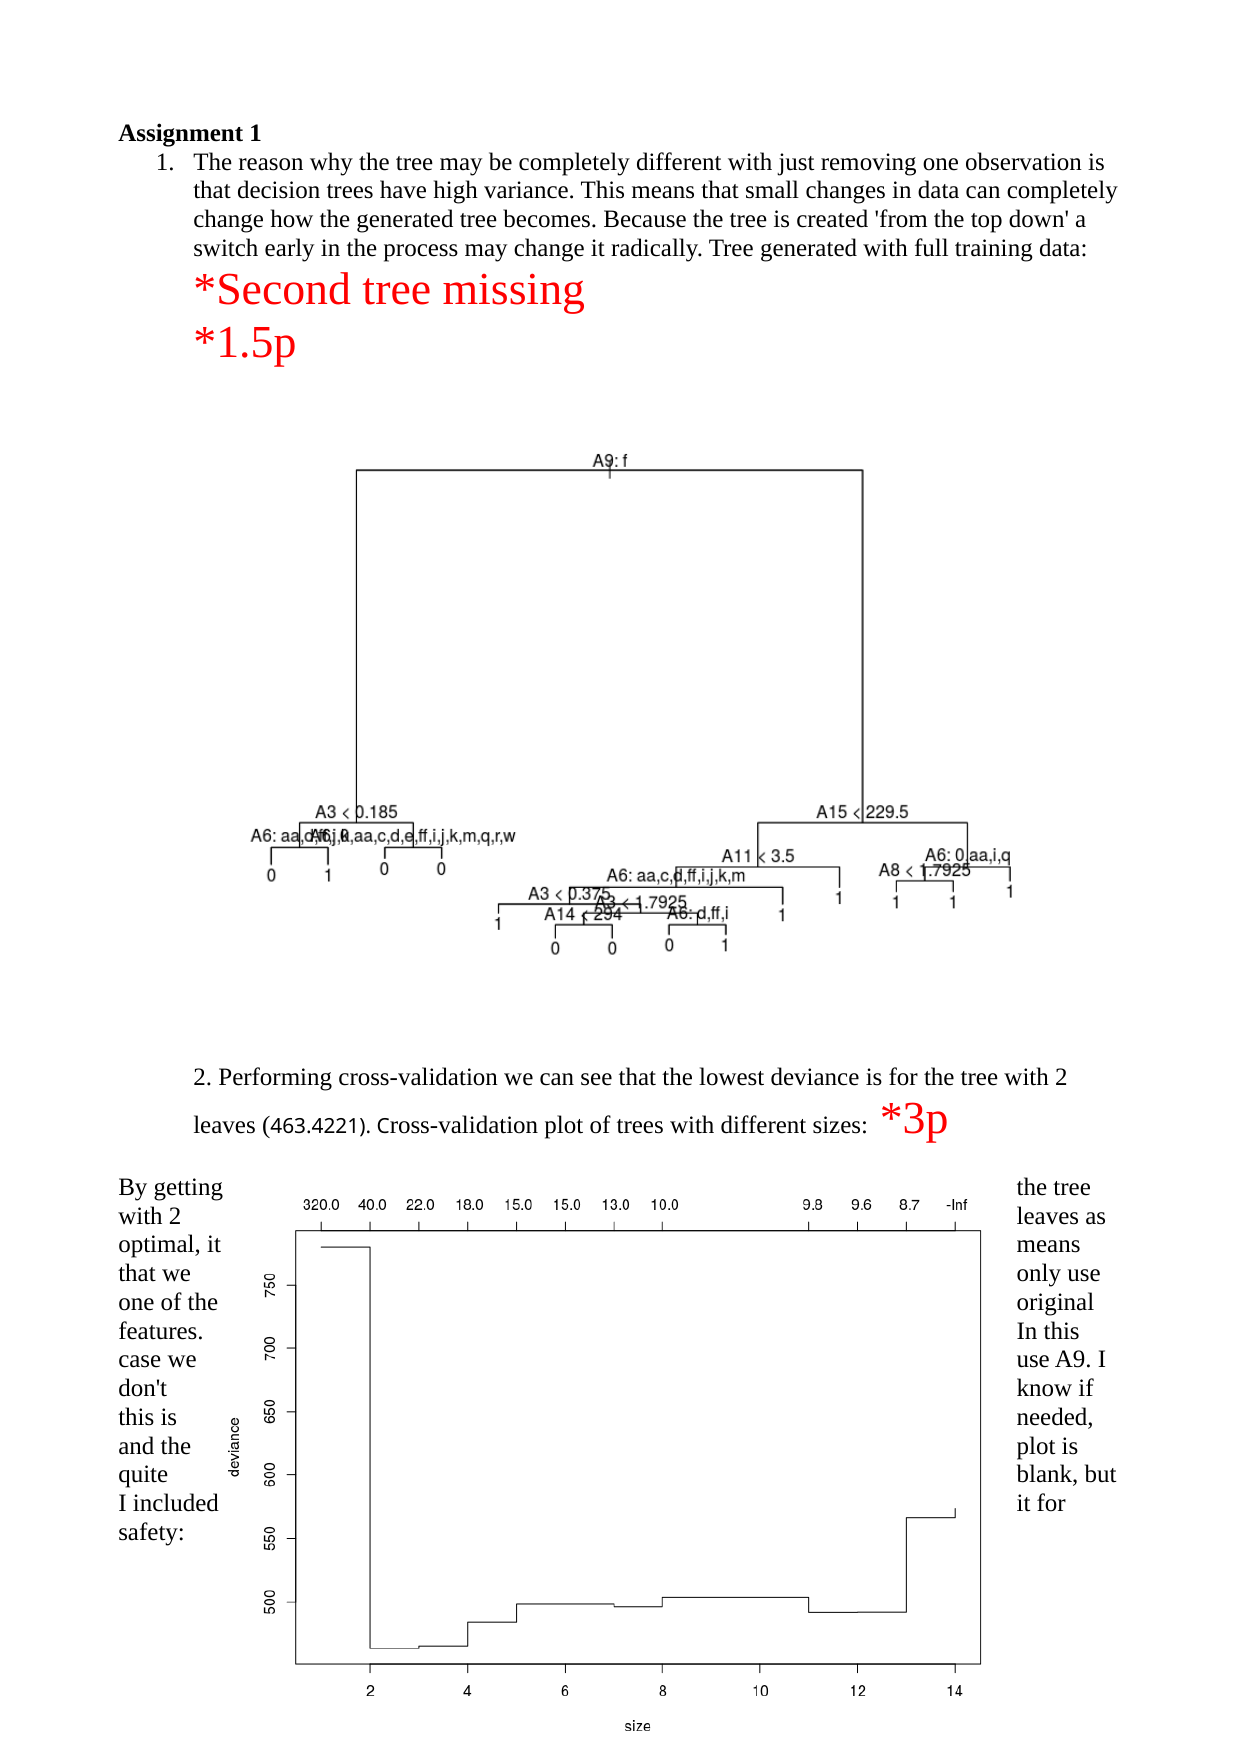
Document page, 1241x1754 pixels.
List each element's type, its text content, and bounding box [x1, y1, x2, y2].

list The reason why the tree may be completely different with just removing one observation is that decision trees have high variance. This means that small changes in data can completely change how the generated tree becomes. Because the tree is created 'from the top down' a switch early in the process may change it radically. Tree generated with full training data: [156, 147, 1122, 262]
text 2. Performing cross-validation we can see that the lowest deviance is for the tree with 2 leaves (463.4221). Cross-validation plot of trees with different sizes: *3p [193, 367, 1122, 1143]
text Assignment 1 [118, 118, 1122, 147]
text By getting the tree with 2 leaves as optimal, it means that we only use one of the original features. In this case we use A9. I don't know if this is needed, and the plot is quite blank, but I included it for safety: [1017, 1172, 1122, 1546]
text *1.5p [193, 314, 1122, 367]
text By getting the tree with 2 leaves as optimal, it means that we only use one of the original features. In this case we use A9. I don't know if this is needed, and the plot is quite blank, but I included it for safety: [118, 1172, 223, 1546]
text *Second tree missing [193, 262, 1122, 314]
